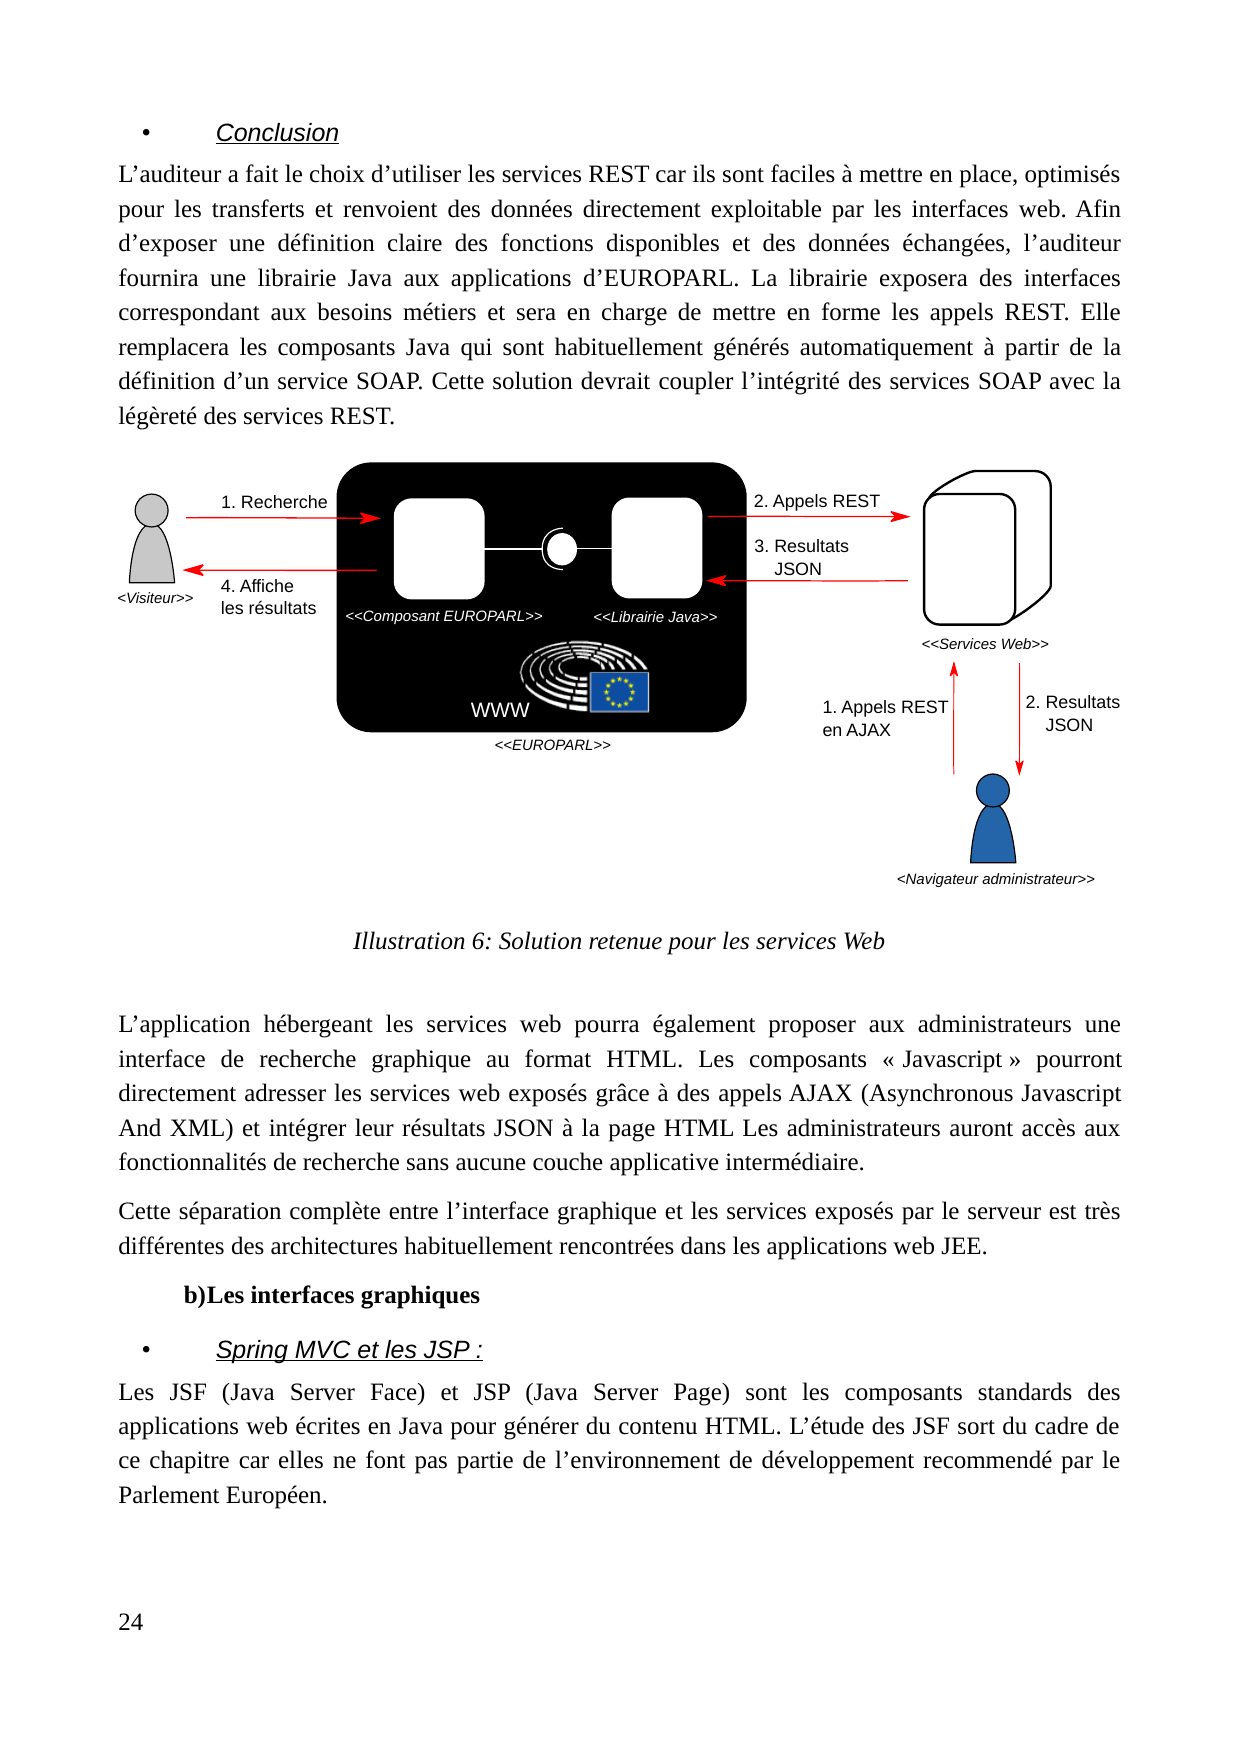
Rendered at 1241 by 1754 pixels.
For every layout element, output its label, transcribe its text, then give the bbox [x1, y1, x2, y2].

subtitle Conclusion [142, 118, 1122, 147]
subtitle Les interfaces graphiques [177, 1280, 1122, 1309]
subtitle Spring MVC et les JSP : [142, 1335, 1122, 1364]
text Cette séparation complète entre l’interface graphique et les services exposés par le serveur est très différentes des architectures habituellement rencontrées dans les applications web JEE. [118, 1196, 1122, 1260]
text Les JSF (Java Server Face) et JSP (Java Server Page) sont les composants standards des applications web écrites en Java pour générer du contenu HTML. L’étude des JSF sort du cadre de ce chapitre car elles ne font pas partie de l’environnement de développement recommendé par le Parlement Européen. [118, 1377, 1122, 1509]
text Illustration 6: Solution retenue pour les services Web [118, 462, 1122, 955]
text L’auditeur a fait le choix d’utiliser les services REST car ils sont faciles à mettre en place, optimisés pour les transferts et renvoient des données directement exploitable par les interfaces web. Afin d’exposer une définition claire des fonctions disponibles et des données échangées, l’auditeur fournira une librairie Java aux applications d’EUROPARL. La librairie exposera des interfaces correspondant aux besoins métiers et sera en charge de mettre en forme les appels REST. Elle remplacera les composants Java qui sont habituellement générés automatiquement à partir de la définition d’un service SOAP. Cette solution devrait coupler l’intégrité des services SOAP avec la légèreté des services REST. [118, 159, 1122, 429]
text L’application hébergeant les services web pourra également proposer aux administrateurs une interface de recherche graphique au format HTML. Les composants « Javascript » pourront directement adresser les services web exposés grâce à des appels AJAX (Asynchronous Javascript And XML) et intégrer leur résultats JSON à la page HTML Les administrateurs auront accès aux fonctionnalités de recherche sans aucune couche applicative intermédiaire. [118, 1009, 1122, 1176]
